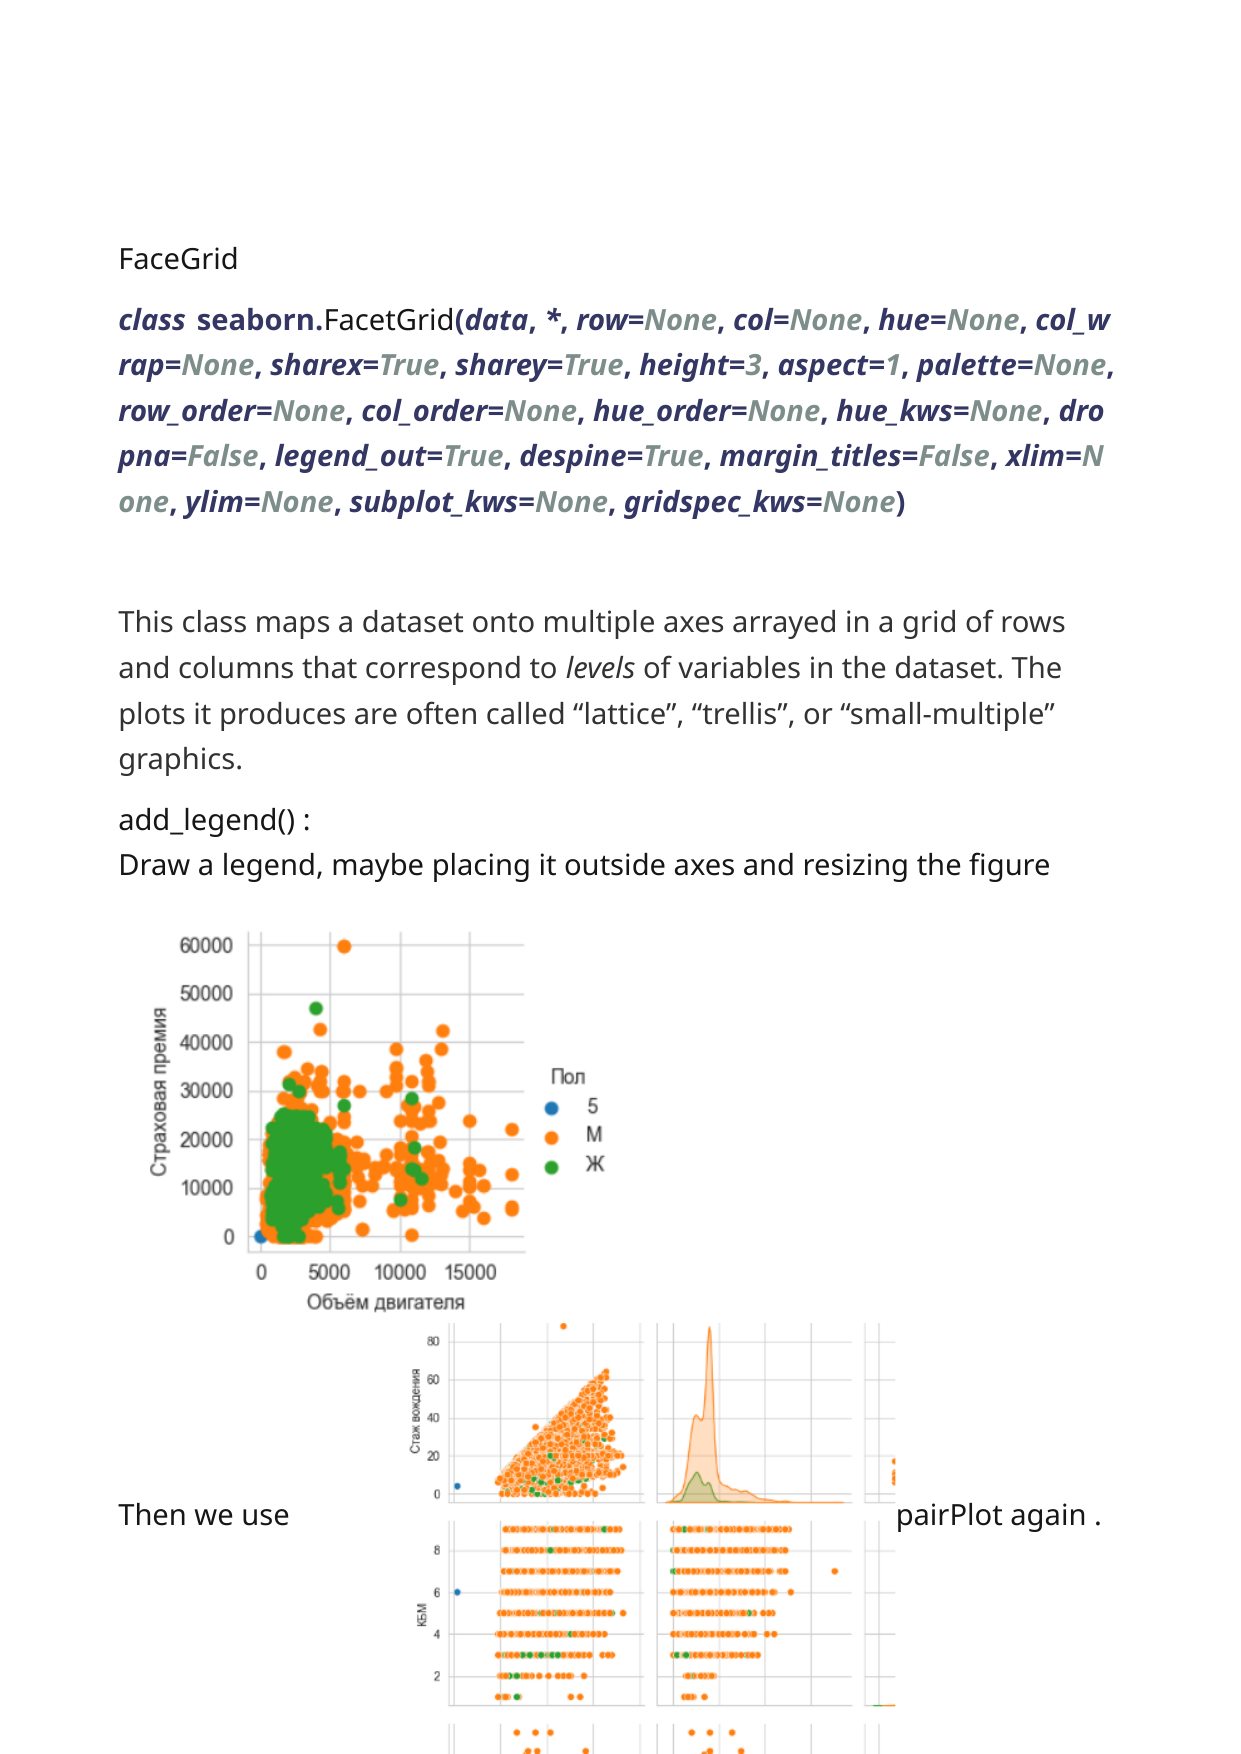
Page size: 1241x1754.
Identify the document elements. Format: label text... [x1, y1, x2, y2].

text This class maps a dataset onto multiple axes arrayed in a grid of rows and columns that correspond to levels of variables in the dataset. The plots it produces are often called “lattice”, “trellis”, or “small-multiple” graphics. [118, 602, 1122, 778]
text class seaborn.FacetGrid(data, *, row=None, col=None, hue=None, col_wrap=None, sharex=True, sharey=True, height=3, aspect=1, palette=None, row_order=None, col_order=None, hue_order=None, hue_kws=None, dropna=False, legend_out=True, despine=True, margin_titles=False, xlim=None, ylim=None, subplot_kws=None, gridspec_kws=None) [118, 299, 1122, 521]
text FaceGrid [118, 238, 1122, 278]
text add_legend() : Draw a legend, maybe placing it outside axes and resizing the figure [118, 799, 1122, 884]
text pairPlot again . [896, 1494, 1122, 1534]
text Then we use [118, 1494, 391, 1534]
